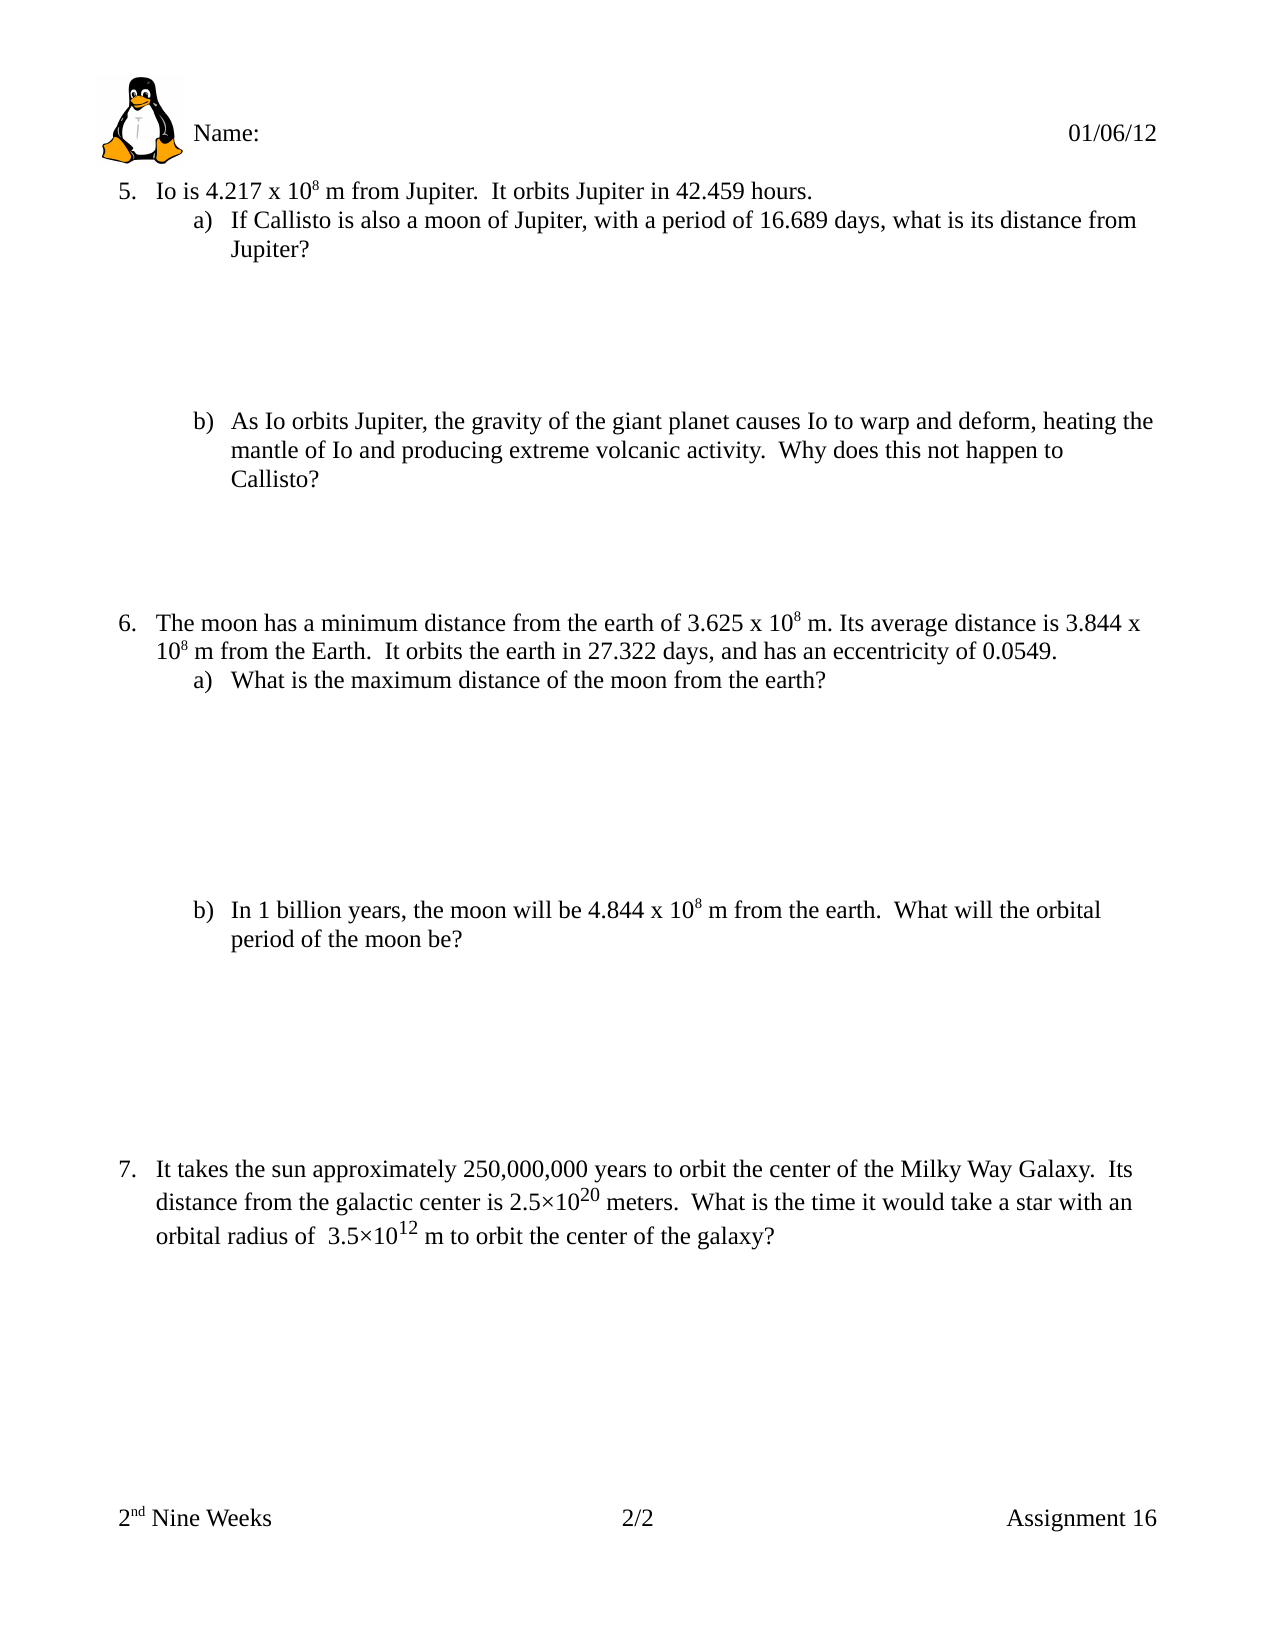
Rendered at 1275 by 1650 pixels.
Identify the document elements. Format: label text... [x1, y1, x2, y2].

list The moon has a minimum distance from the earth of 3.625 x 108 m. Its average distance is 3.844 x 108 m from the Earth. It orbits the earth in 27.322 days, and has an eccentricity of 0.0549. [118, 608, 1157, 665]
list What is the maximum distance of the moon from the earth? [193, 665, 1157, 694]
list It takes the sun approximately 250,000,000 years to orbit the center of the Milky Way Galaxy. Its distance from the galactic center is 2.5×1020 meters. What is the time it would take a star with an orbital radius of 3.5×1012 m to orbit the center of the galaxy? [118, 1154, 1157, 1250]
list As Io orbits Jupiter, the gravity of the giant planet causes Io to warp and deform, heating the mantle of Io and producing extreme volcanic activity. Why does this not happen to Callisto? [193, 406, 1157, 493]
list Io is 4.217 x 108 m from Jupiter. It orbits Jupiter in 42.459 hours. [118, 176, 1157, 205]
list If Callisto is also a moon of Jupiter, with a period of 16.689 days, what is its distance from Jupiter? [193, 205, 1157, 263]
list In 1 billion years, the moon will be 4.844 x 108 m from the earth. What will the orbital period of the moon be? [193, 895, 1157, 953]
picture [95, 75, 186, 166]
